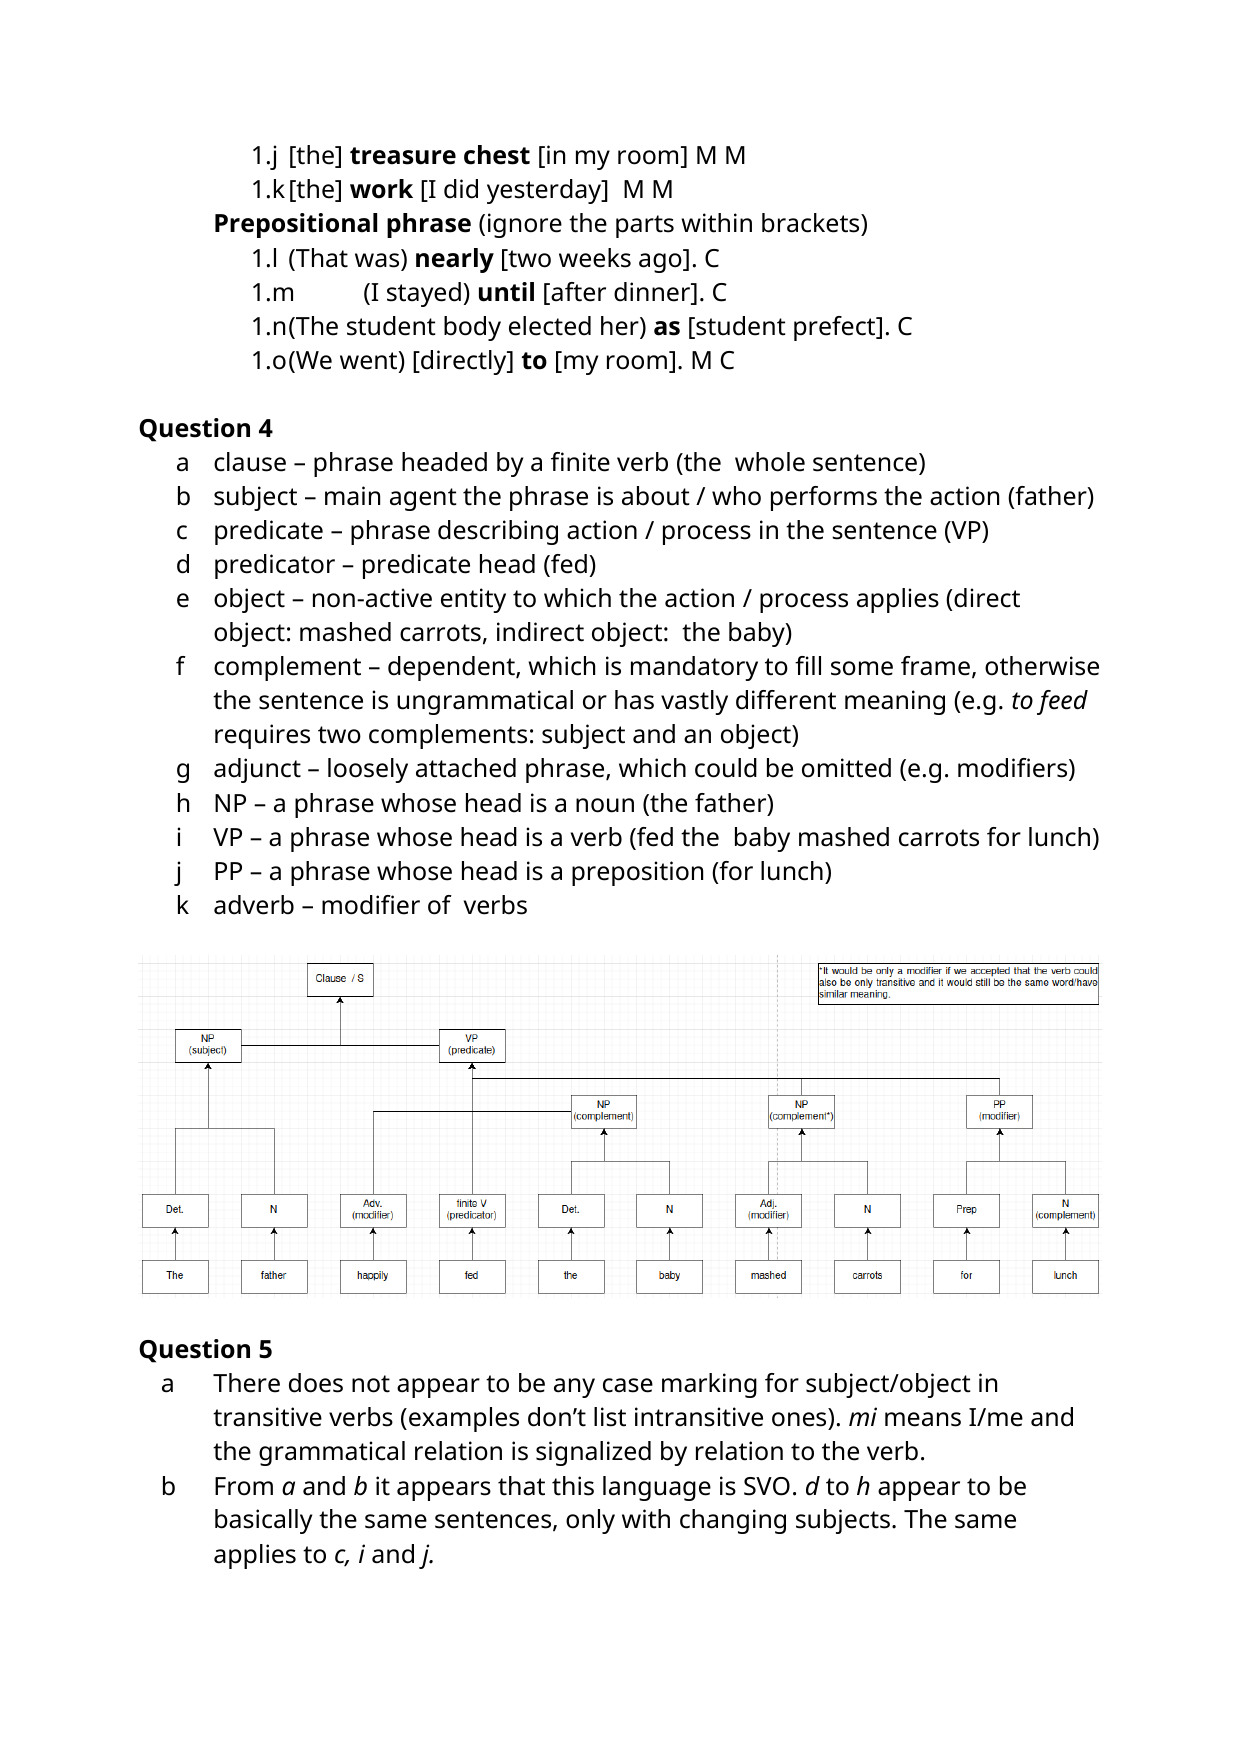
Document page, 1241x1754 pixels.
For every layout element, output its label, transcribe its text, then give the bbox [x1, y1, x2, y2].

list complement – dependent, which is mandatory to fill some frame, otherwise the sentence is ungrammatical or has vastly different meaning (e.g. to feed requires two complements: subject and an object) [176, 649, 1102, 751]
list [the] treasure chest [in my room] M M [251, 138, 1102, 172]
list (The student body elected her) as [student prefect]. C [251, 308, 1102, 342]
picture [138, 955, 1103, 1298]
list predicator – predicate head (fed) [176, 547, 1102, 581]
text Question 4 [138, 411, 1102, 444]
list [the] work [I did yesterday] M M [251, 172, 1102, 206]
list (I stayed) until [after dinner]. C [251, 274, 1102, 308]
text Question 5 [138, 1332, 1102, 1366]
list object – non-active entity to which the action / process applies (direct object: mashed carrots, indirect object: the baby) [176, 581, 1102, 649]
text Prepositional phrase (ignore the parts within brackets) [213, 206, 1102, 240]
list (We went) [directly] to [my room]. M C [251, 342, 1102, 376]
list clause – phrase headed by a finite verb (the whole sentence) [176, 444, 1102, 479]
list There does not appear to be any case marking for subject/object in transitive verbs (examples don’t list intransitive ones). mi means I/me and the grammatical relation is signalized by relation to the verb. [161, 1366, 1102, 1468]
list predicate – phrase describing action / process in the sentence (VP) [176, 513, 1102, 547]
list From a and b it appears that this language is SVO. d to h appear to be basically the same sentences, only with changing subjects. The same applies to c, i and j. [161, 1468, 1102, 1570]
list adjunct – loosely attached phrase, which could be omitted (e.g. modifiers) [176, 751, 1102, 785]
list PP – a phrase whose head is a preposition (for lunch) [176, 853, 1102, 887]
list adverb – modifier of verbs [176, 887, 1102, 921]
list subject – main agent the phrase is about / who performs the action (father) [176, 479, 1102, 513]
list VP – a phrase whose head is a verb (fed the baby mashed carrots for lunch) [176, 819, 1102, 853]
list (That was) nearly [two weeks ago]. C [251, 240, 1102, 274]
list NP – a phrase whose head is a noun (the father) [176, 785, 1102, 819]
